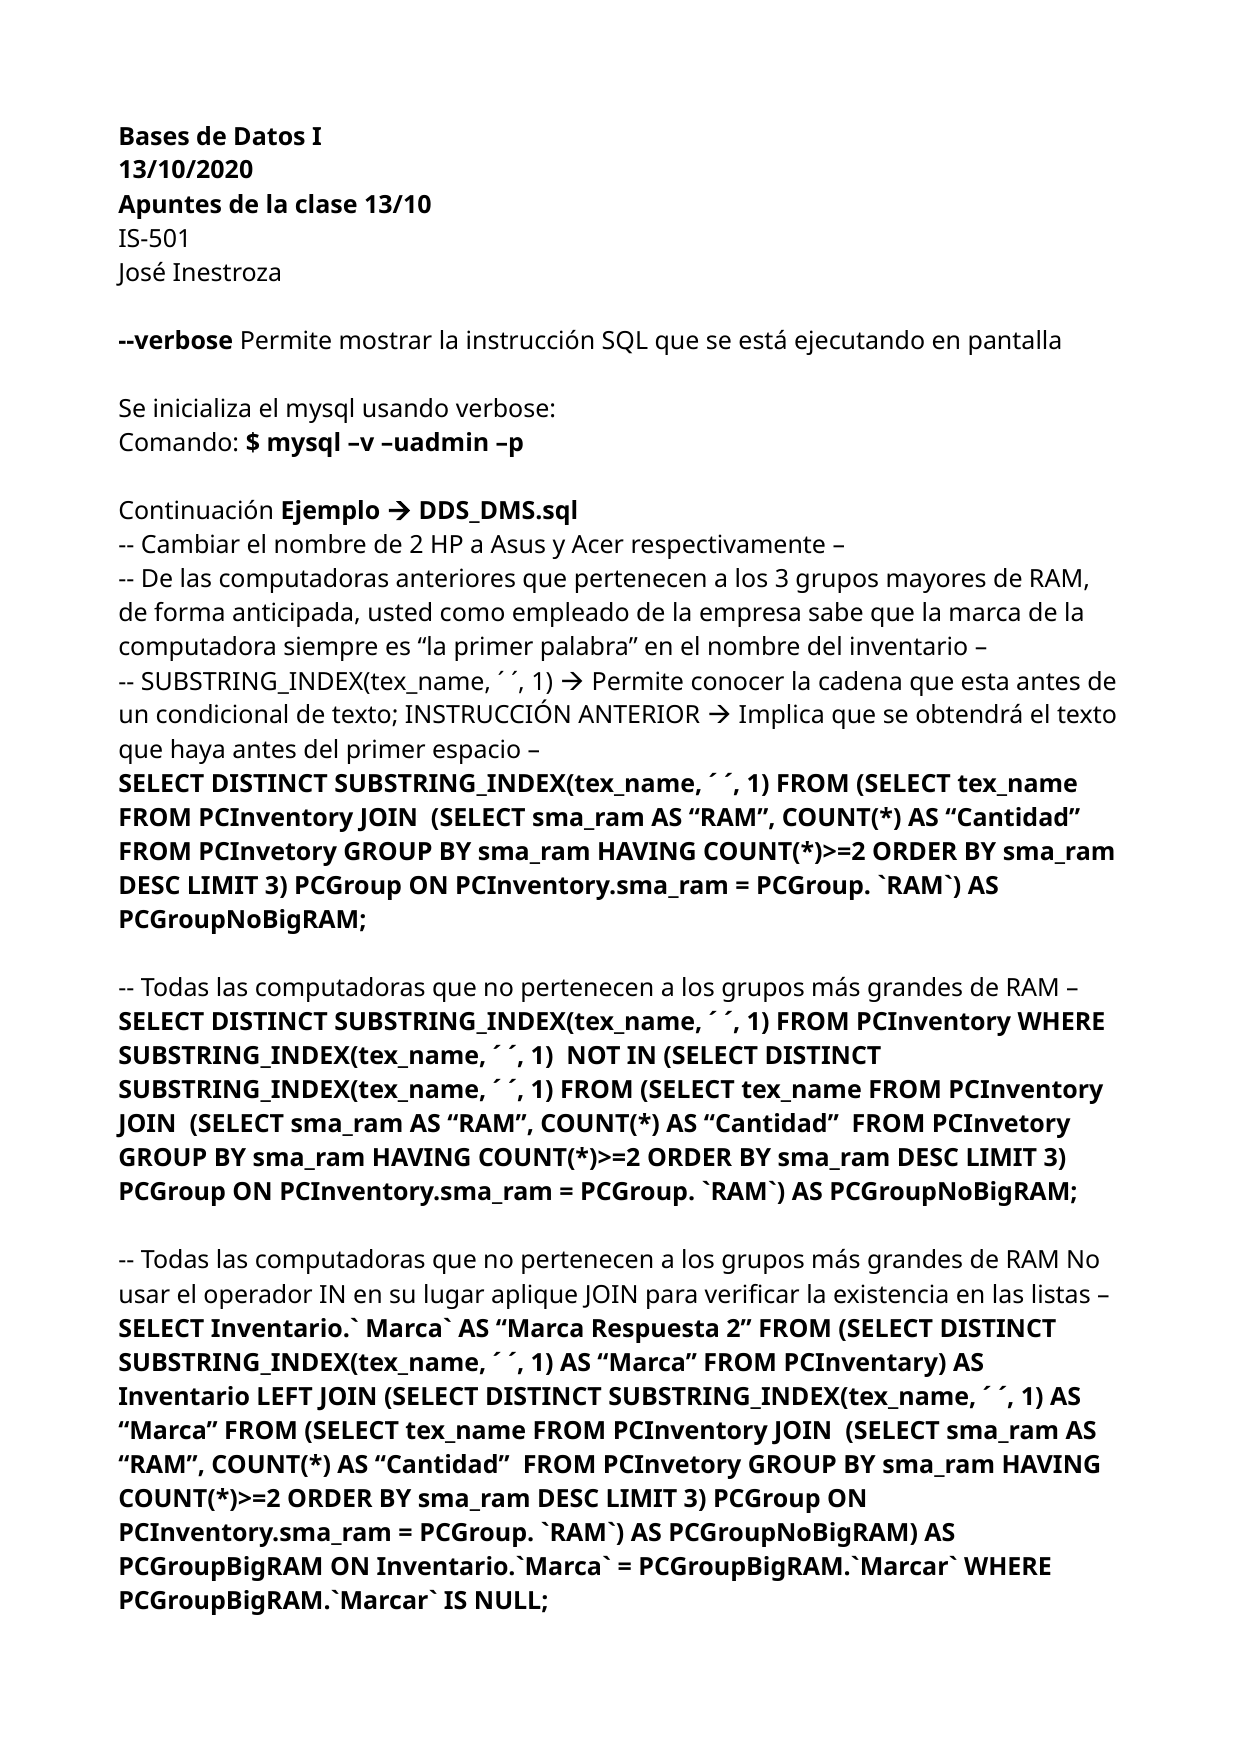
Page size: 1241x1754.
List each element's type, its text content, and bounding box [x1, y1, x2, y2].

text -- De las computadoras anteriores que pertenecen a los 3 grupos mayores de RAM, de forma anticipada, usted como empleado de la empresa sabe que la marca de la computadora siempre es “la primer palabra” en el nombre del inventario – [118, 561, 1122, 663]
text -- Todas las computadoras que no pertenecen a los grupos más grandes de RAM No usar el operador IN en su lugar aplique JOIN para verificar la existencia en las listas – [118, 1242, 1122, 1310]
text SELECT DISTINCT SUBSTRING_INDEX(tex_name, ´ ´, 1) FROM PCInventory WHERE SUBSTRING_INDEX(tex_name, ´ ´, 1) NOT IN (SELECT DISTINCT SUBSTRING_INDEX(tex_name, ´ ´, 1) FROM (SELECT tex_name FROM PCInventory JOIN (SELECT sma_ram AS “RAM”, COUNT(*) AS “Cantidad” FROM PCInvetory GROUP BY sma_ram HAVING COUNT(*)>=2 ORDER BY sma_ram DESC LIMIT 3) PCGroup ON PCInventory.sma_ram = PCGroup. `RAM`) AS PCGroupNoBigRAM; [118, 1004, 1122, 1208]
text SELECT Inventario.` Marca` AS “Marca Respuesta 2” FROM (SELECT DISTINCT SUBSTRING_INDEX(tex_name, ´ ´, 1) AS “Marca” FROM PCInventary) AS Inventario LEFT JOIN (SELECT DISTINCT SUBSTRING_INDEX(tex_name, ´ ´, 1) AS “Marca” FROM (SELECT tex_name FROM PCInventory JOIN (SELECT sma_ram AS “RAM”, COUNT(*) AS “Cantidad” FROM PCInvetory GROUP BY sma_ram HAVING COUNT(*)>=2 ORDER BY sma_ram DESC LIMIT 3) PCGroup ON PCInventory.sma_ram = PCGroup. `RAM`) AS PCGroupNoBigRAM) AS PCGroupBigRAM ON Inventario.`Marca` = PCGroupBigRAM.`Marcar` WHERE PCGroupBigRAM.`Marcar` IS NULL; [118, 1310, 1122, 1617]
text --verbose Permite mostrar la instrucción SQL que se está ejecutando en pantalla [118, 322, 1122, 357]
text -- Cambiar el nombre de 2 HP a Asus y Acer respectivamente – [118, 527, 1122, 561]
text Bases de Datos I [118, 118, 1122, 152]
text IS-501 José Inestroza [118, 220, 1122, 288]
text Comando: $ mysql –v –uadmin –p [118, 425, 1122, 459]
text Apuntes de la clase 13/10 [118, 186, 1122, 220]
text -- SUBSTRING_INDEX(tex_name, ´ ´, 1)  Permite conocer la cadena que esta antes de un condicional de texto; INSTRUCCIÓN ANTERIOR  Implica que se obtendrá el texto que haya antes del primer espacio – [118, 663, 1122, 765]
text 13/10/2020 [118, 152, 1122, 186]
text Se inicializa el mysql usando verbose: [118, 391, 1122, 425]
text SELECT DISTINCT SUBSTRING_INDEX(tex_name, ´ ´, 1) FROM (SELECT tex_name FROM PCInventory JOIN (SELECT sma_ram AS “RAM”, COUNT(*) AS “Cantidad” FROM PCInvetory GROUP BY sma_ram HAVING COUNT(*)>=2 ORDER BY sma_ram DESC LIMIT 3) PCGroup ON PCInventory.sma_ram = PCGroup. `RAM`) AS PCGroupNoBigRAM; [118, 765, 1122, 936]
text Continuación Ejemplo  DDS_DMS.sql [118, 493, 1122, 527]
text -- Todas las computadoras que no pertenecen a los grupos más grandes de RAM – [118, 970, 1122, 1004]
